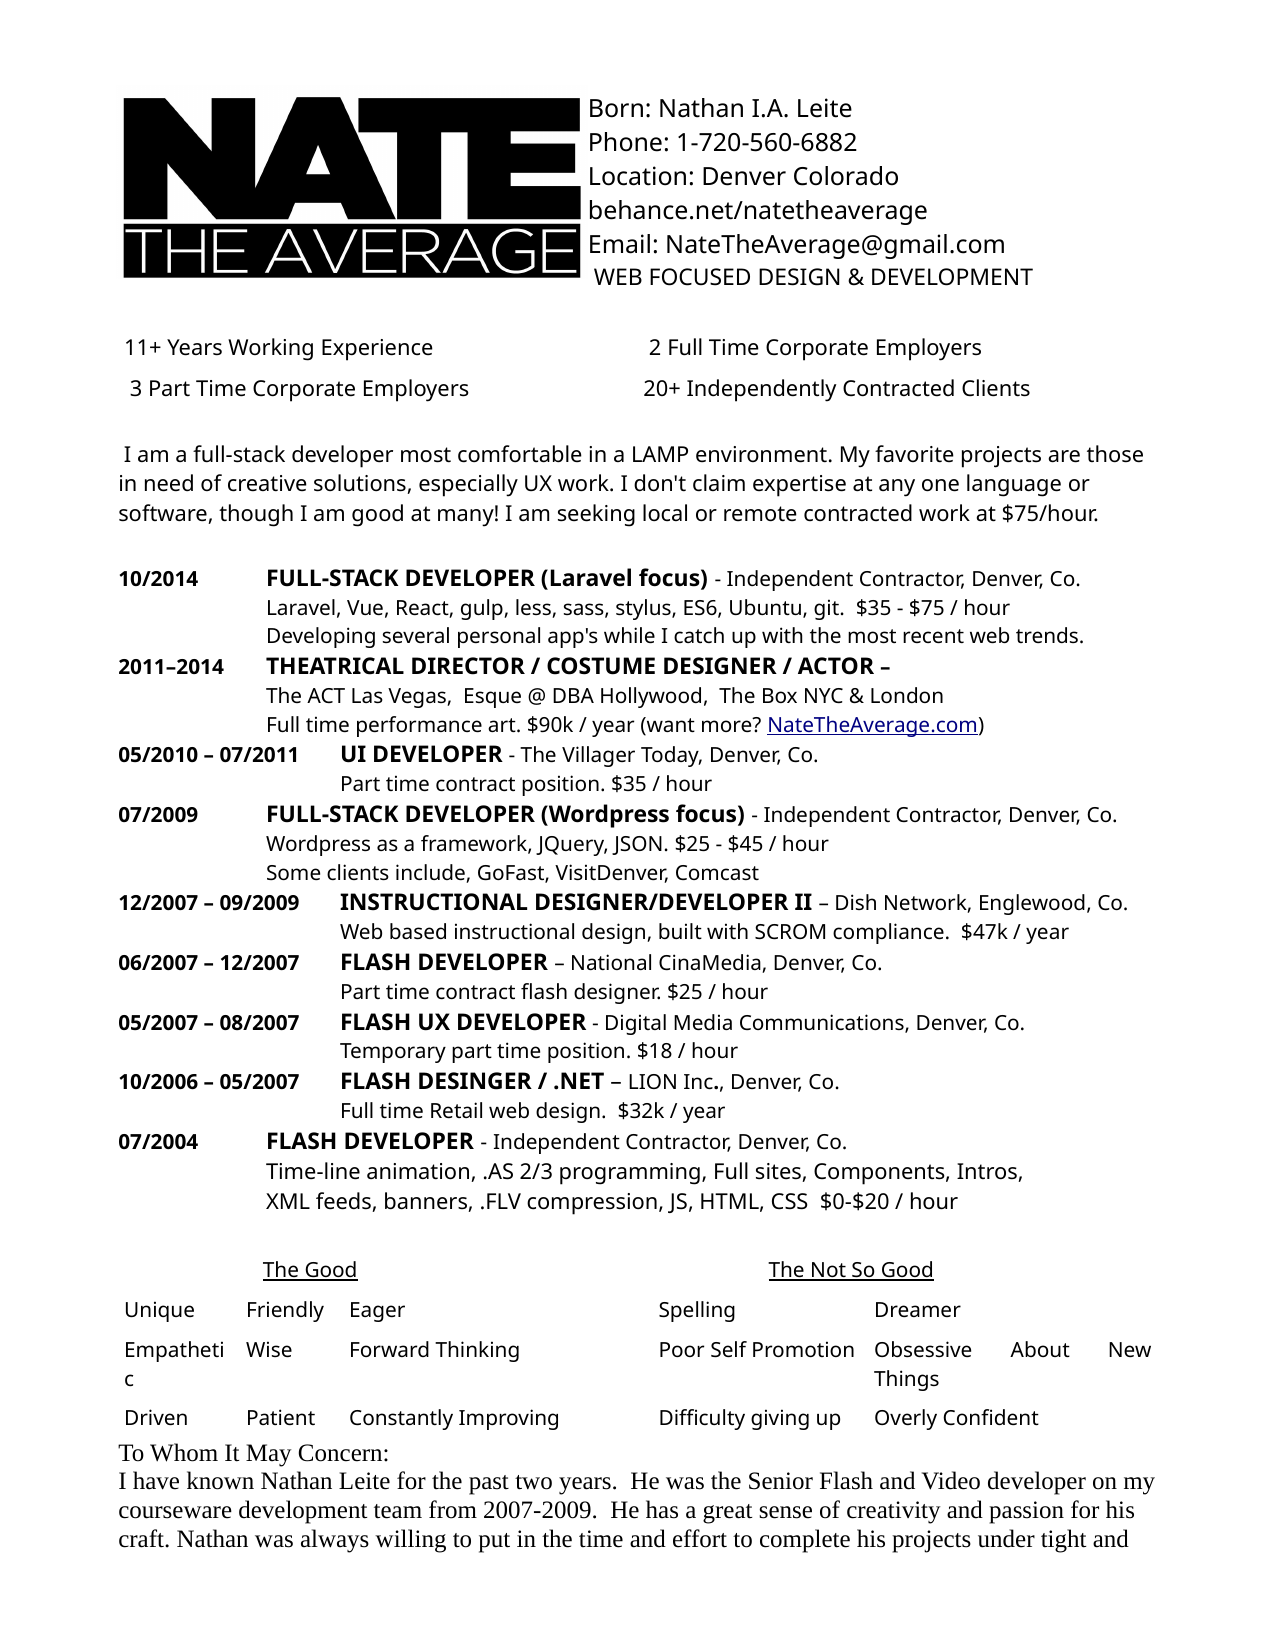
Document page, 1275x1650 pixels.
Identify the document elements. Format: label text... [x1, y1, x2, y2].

text 10/2014 FULL-STACK DEVELOPER (Laravel focus) - Independent Contractor, Denver, Co. [118, 562, 1157, 593]
text Part time contract position. $35 / hour [118, 769, 1157, 798]
table_header Unique [118, 1290, 240, 1329]
text Location: Denver Colorado [588, 159, 1157, 193]
table_header Dreamer [868, 1290, 1157, 1329]
table_cell Overly Confident [868, 1398, 1157, 1438]
table_cell 20+ Independently Contracted Clients [638, 368, 1157, 409]
table_cell Patient [240, 1398, 343, 1438]
text 2011–2014 THEATRICAL DIRECTOR / COSTUME DESIGNER / ACTOR – [118, 650, 1157, 681]
table_cell Constantly Improving [343, 1398, 652, 1438]
text Born: Nathan I.A. Leite [588, 91, 1157, 125]
table_header Eager [343, 1290, 652, 1329]
text Developing several personal app's while I catch up with the most recent web trends. [118, 622, 1157, 650]
text Full time Retail web design. $32k / year [118, 1096, 1157, 1125]
text 06/2007 – 12/2007 FLASH DEVELOPER – National CinaMedia, Denver, Co. [118, 946, 1157, 977]
text To Whom It May Concern: [118, 1438, 1157, 1466]
text I am a full-stack developer most comfortable in a LAMP environment. My favorite projects are those in need of creative solutions, especially UX work. I don't claim expertise at any one language or software, though I am good at many! I am seeking local or remote contracted work at $75/hour. [118, 438, 1157, 528]
text 07/2009 FULL-STACK DEVELOPER (Wordpress focus) - Independent Contractor, Denver, Co. [118, 798, 1157, 829]
text Part time contract flash designer. $25 / hour [118, 977, 1157, 1005]
table_cell Driven [118, 1398, 240, 1438]
text Phone: 1-720-560-6882 [588, 125, 1157, 159]
table_cell Forward Thinking [343, 1330, 652, 1398]
text I have known Nathan Leite for the past two years. He was the Senior Flash and Video developer on my courseware development team from 2007-2009. He has a great sense of creativity and passion for his craft. Nathan was always willing to put in the time and effort to complete his projects under tight and [118, 1466, 1157, 1553]
table_header Friendly [240, 1290, 343, 1329]
table_cell Wise [240, 1330, 343, 1398]
table_header Spelling [653, 1290, 868, 1329]
text 07/2004 FLASH DEVELOPER - Independent Contractor, Denver, Co. [118, 1125, 1157, 1156]
text 12/2007 – 09/2009 INSTRUCTIONAL DESIGNER/DEVELOPER II – Dish Network, Englewood, Co. [118, 886, 1157, 917]
table_cell 3 Part Time Corporate Employers [118, 368, 637, 409]
text XML feeds, banners, .FLV compression, JS, HTML, CSS $0-$20 / hour [118, 1186, 1157, 1216]
text Some clients include, GoFast, VisitDenver, Comcast [118, 858, 1157, 886]
picture [115, 85, 588, 279]
table_header 2 Full Time Corporate Employers [638, 326, 1157, 367]
table_cell Obsessive About New Things [868, 1330, 1157, 1398]
text Wordpress as a framework, JQuery, JSON. $25 - $45 / hour [118, 829, 1157, 858]
table_header The Not So Good [638, 1250, 1157, 1289]
text WEB FOCUSED DESIGN & DEVELOPMENT [118, 261, 1157, 292]
table_header The Good [118, 1250, 637, 1289]
text Laravel, Vue, React, gulp, less, sass, stylus, ES6, Ubuntu, git. $35 - $75 / hour [118, 593, 1157, 622]
text The ACT Las Vegas, Esque @ DBA Hollywood, The Box NYC & London [118, 681, 1157, 710]
text behance.net/natetheaverage [588, 193, 1157, 227]
text Time-line animation, .AS 2/3 programming, Full sites, Components, Intros, [118, 1156, 1157, 1186]
table_header 11+ Years Working Experience [118, 326, 637, 367]
text Full time performance art. $90k / year (want more? NateTheAverage.com) [118, 710, 1157, 738]
text Web based instructional design, built with SCROM compliance. $47k / year [118, 917, 1157, 946]
text 05/2007 – 08/2007 FLASH UX DEVELOPER - Digital Media Communications, Denver, Co. [118, 1005, 1157, 1037]
table_cell Empathetic [118, 1330, 240, 1398]
text 05/2010 – 07/2011 UI DEVELOPER - The Villager Today, Denver, Co. [118, 738, 1157, 769]
table_cell Difficulty giving up [653, 1398, 868, 1438]
text Email: NateTheAverage@gmail.com [588, 227, 1157, 261]
table_cell Poor Self Promotion [653, 1330, 868, 1398]
text 10/2006 – 05/2007 FLASH DESINGER / .NET – LION Inc., Denver, Co. [118, 1065, 1157, 1096]
text Temporary part time position. $18 / hour [118, 1037, 1157, 1065]
